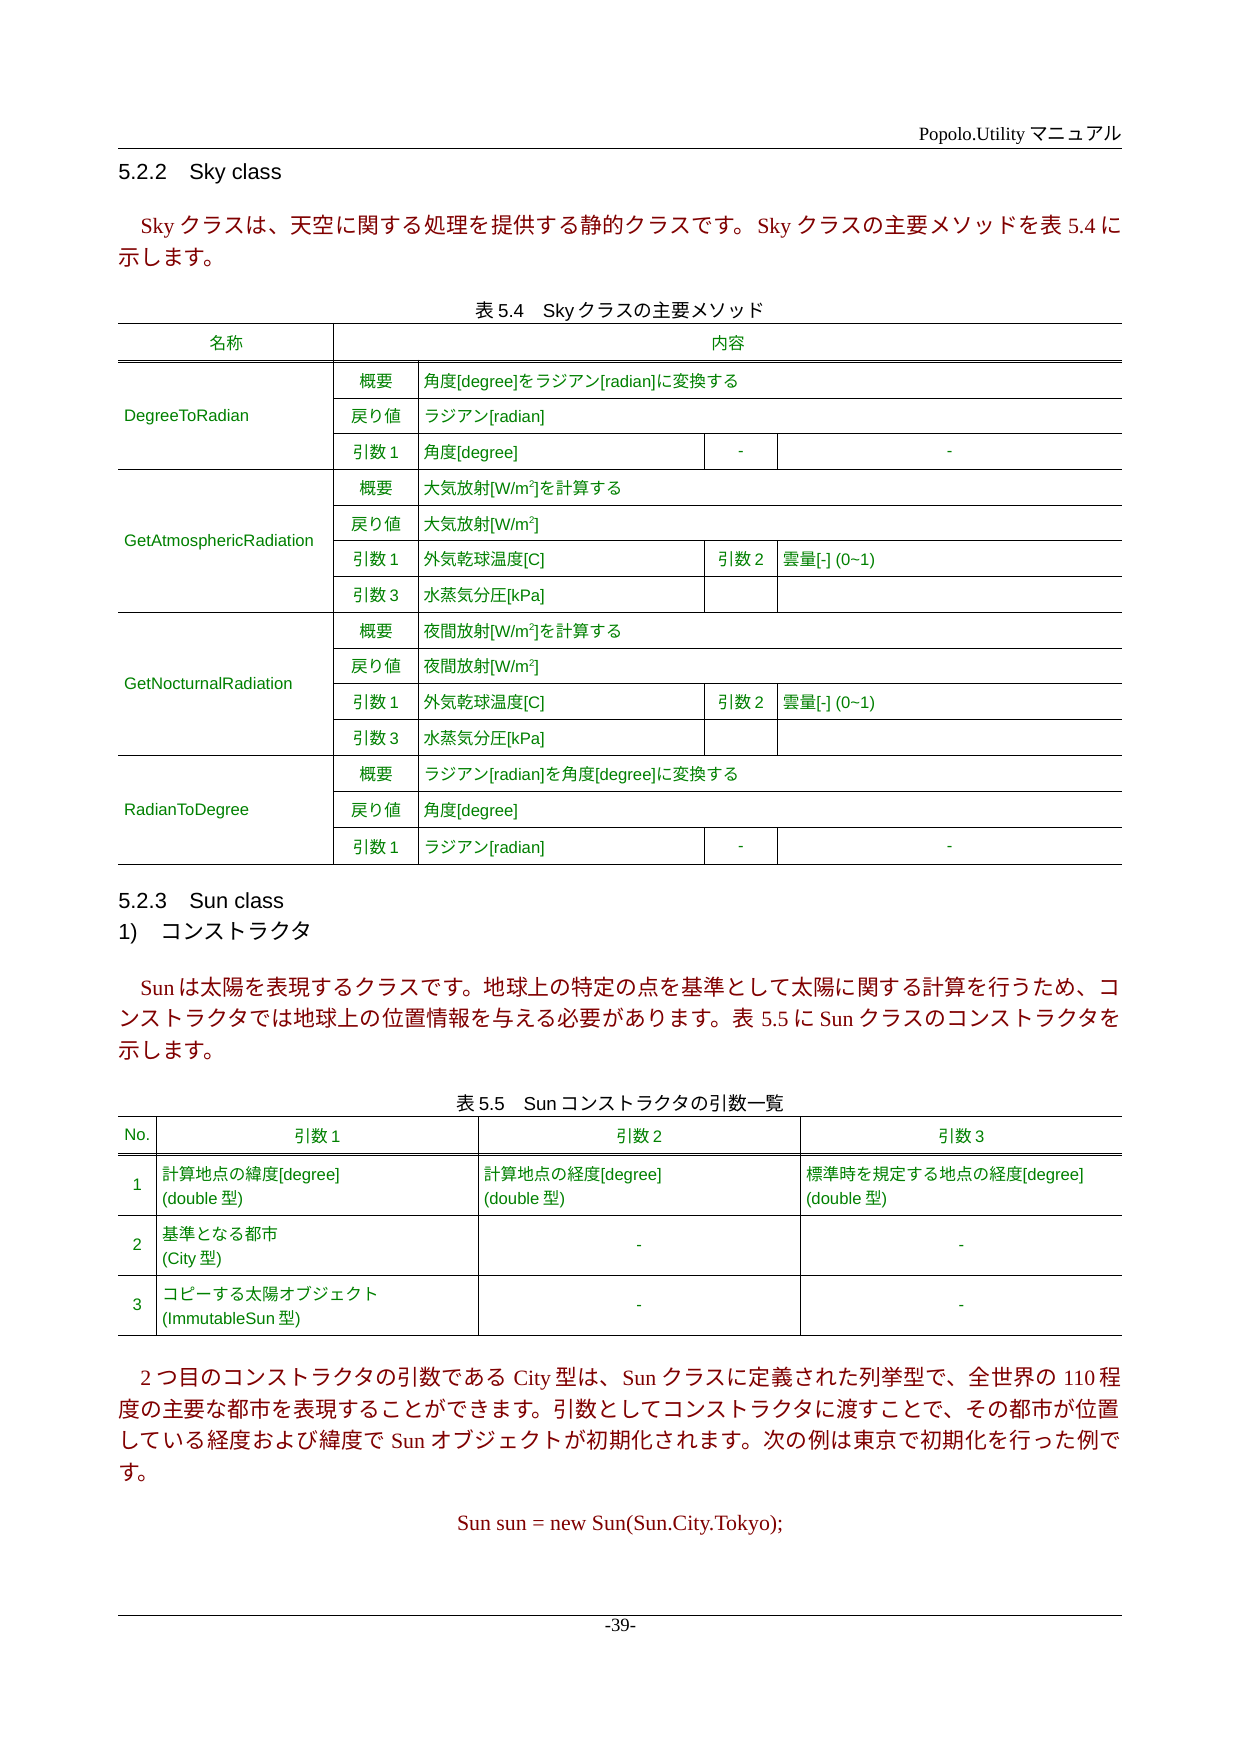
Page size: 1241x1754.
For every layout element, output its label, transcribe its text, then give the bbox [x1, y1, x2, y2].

table_cell 概要 [334, 613, 418, 648]
text Sun sun = new Sun(Sun.City.Tokyo); [118, 1511, 1122, 1535]
subtitle Sun class [118, 889, 1122, 914]
table_cell - [801, 1216, 1122, 1275]
table_cell DegreeToRadian [118, 363, 333, 469]
table_cell 計算地点の経度[degree] (double型) [479, 1156, 800, 1215]
table_cell [778, 577, 1122, 612]
table_header 引数2 [479, 1117, 800, 1153]
table_cell [778, 720, 1122, 755]
table_cell 引数1 [334, 828, 418, 864]
text 表5.5 Sunコンストラクタの引数一覧 [118, 1089, 1122, 1116]
table_cell 3 [118, 1276, 156, 1334]
table_header 引数1 [157, 1117, 478, 1153]
table_cell - [705, 828, 777, 864]
table_cell - [778, 828, 1122, 864]
table_cell 計算地点の緯度[degree] (double型) [157, 1156, 478, 1215]
table_cell - [479, 1216, 800, 1275]
table_cell 概要 [334, 756, 418, 791]
table_cell 戻り値 [334, 649, 418, 683]
table_cell 戻り値 [334, 506, 418, 540]
table_cell 雲量[-] (0~1) [778, 541, 1122, 576]
table_cell GetAtmosphericRadiation [118, 470, 333, 612]
table_cell 標準時を規定する地点の経度[degree] (double型) [801, 1156, 1122, 1215]
text Sunは太陽を表現するクラスです。地球上の特定の点を基準として太陽に関する計算を行うため、コンストラクタでは地球上の位置情報を与える必要があります。表5.5にSunクラスのコンストラクタを示します。 [118, 969, 1122, 1064]
table_cell コピーする太陽オブジェクト (ImmutableSun型) [157, 1276, 478, 1334]
table_cell 夜間放射[W/m2]を計算する [419, 613, 1122, 648]
table_cell 水蒸気分圧[kPa] [419, 577, 704, 612]
table_cell 2 [118, 1216, 156, 1275]
table_cell - [801, 1276, 1122, 1334]
table_header 内容 [334, 324, 1122, 359]
table_cell 大気放射[W/m2] [419, 506, 1122, 540]
table_cell - [778, 434, 1122, 469]
table_header 引数3 [801, 1117, 1122, 1153]
table_cell 引数3 [334, 720, 418, 755]
table_cell 概要 [334, 363, 418, 397]
table_cell 外気乾球温度[C] [419, 684, 704, 719]
table_cell 基準となる都市 (City型) [157, 1216, 478, 1275]
table_cell [705, 720, 777, 755]
text 2つ目のコンストラクタの引数であるCity型は、Sunクラスに定義された列挙型で、全世界の110程度の主要な都市を表現することができます。引数としてコンストラクタに渡すことで、その都市が位置している経度および緯度でSunオブジェクトが初期化されます。次の例は東京で初期化を行った例です。 [118, 1360, 1122, 1487]
table_cell 1 [118, 1156, 156, 1215]
table_cell 引数2 [705, 684, 777, 719]
table_cell 引数1 [334, 541, 418, 576]
table_cell 角度[degree] [419, 434, 704, 469]
table_cell ラジアン[radian] [419, 399, 1122, 433]
table_cell 引数3 [334, 577, 418, 612]
table_cell - [479, 1276, 800, 1334]
table_cell 概要 [334, 470, 418, 505]
table_header No. [118, 1117, 156, 1153]
table_cell 戻り値 [334, 399, 418, 433]
table_cell 戻り値 [334, 792, 418, 827]
subtitle Sky class [118, 159, 1122, 184]
table_cell - [705, 434, 777, 469]
table_cell 水蒸気分圧[kPa] [419, 720, 704, 755]
text Skyクラスは、天空に関する処理を提供する静的クラスです。Skyクラスの主要メソッドを表5.4に示します。 [118, 208, 1122, 271]
table_cell 引数1 [334, 684, 418, 719]
table_cell 大気放射[W/m2]を計算する [419, 470, 1122, 505]
table_header 名称 [118, 324, 333, 359]
table_cell GetNocturnalRadiation [118, 613, 333, 755]
table_cell 角度[degree] [419, 792, 1122, 827]
table_cell 引数2 [705, 541, 777, 576]
table_cell 引数1 [334, 434, 418, 469]
table_cell ラジアン[radian]を角度[degree]に変換する [419, 756, 1122, 791]
table_cell [705, 577, 777, 612]
table_cell 雲量[-] (0~1) [778, 684, 1122, 719]
subtitle コンストラクタ [118, 914, 1122, 945]
table_cell 角度[degree]をラジアン[radian]に変換する [419, 363, 1122, 397]
table_cell 外気乾球温度[C] [419, 541, 704, 576]
text 表5.4 Skyクラスの主要メソッド [118, 296, 1122, 323]
table_cell 夜間放射[W/m2] [419, 649, 1122, 683]
table_cell ラジアン[radian] [419, 828, 704, 864]
table_cell RadianToDegree [118, 756, 333, 864]
